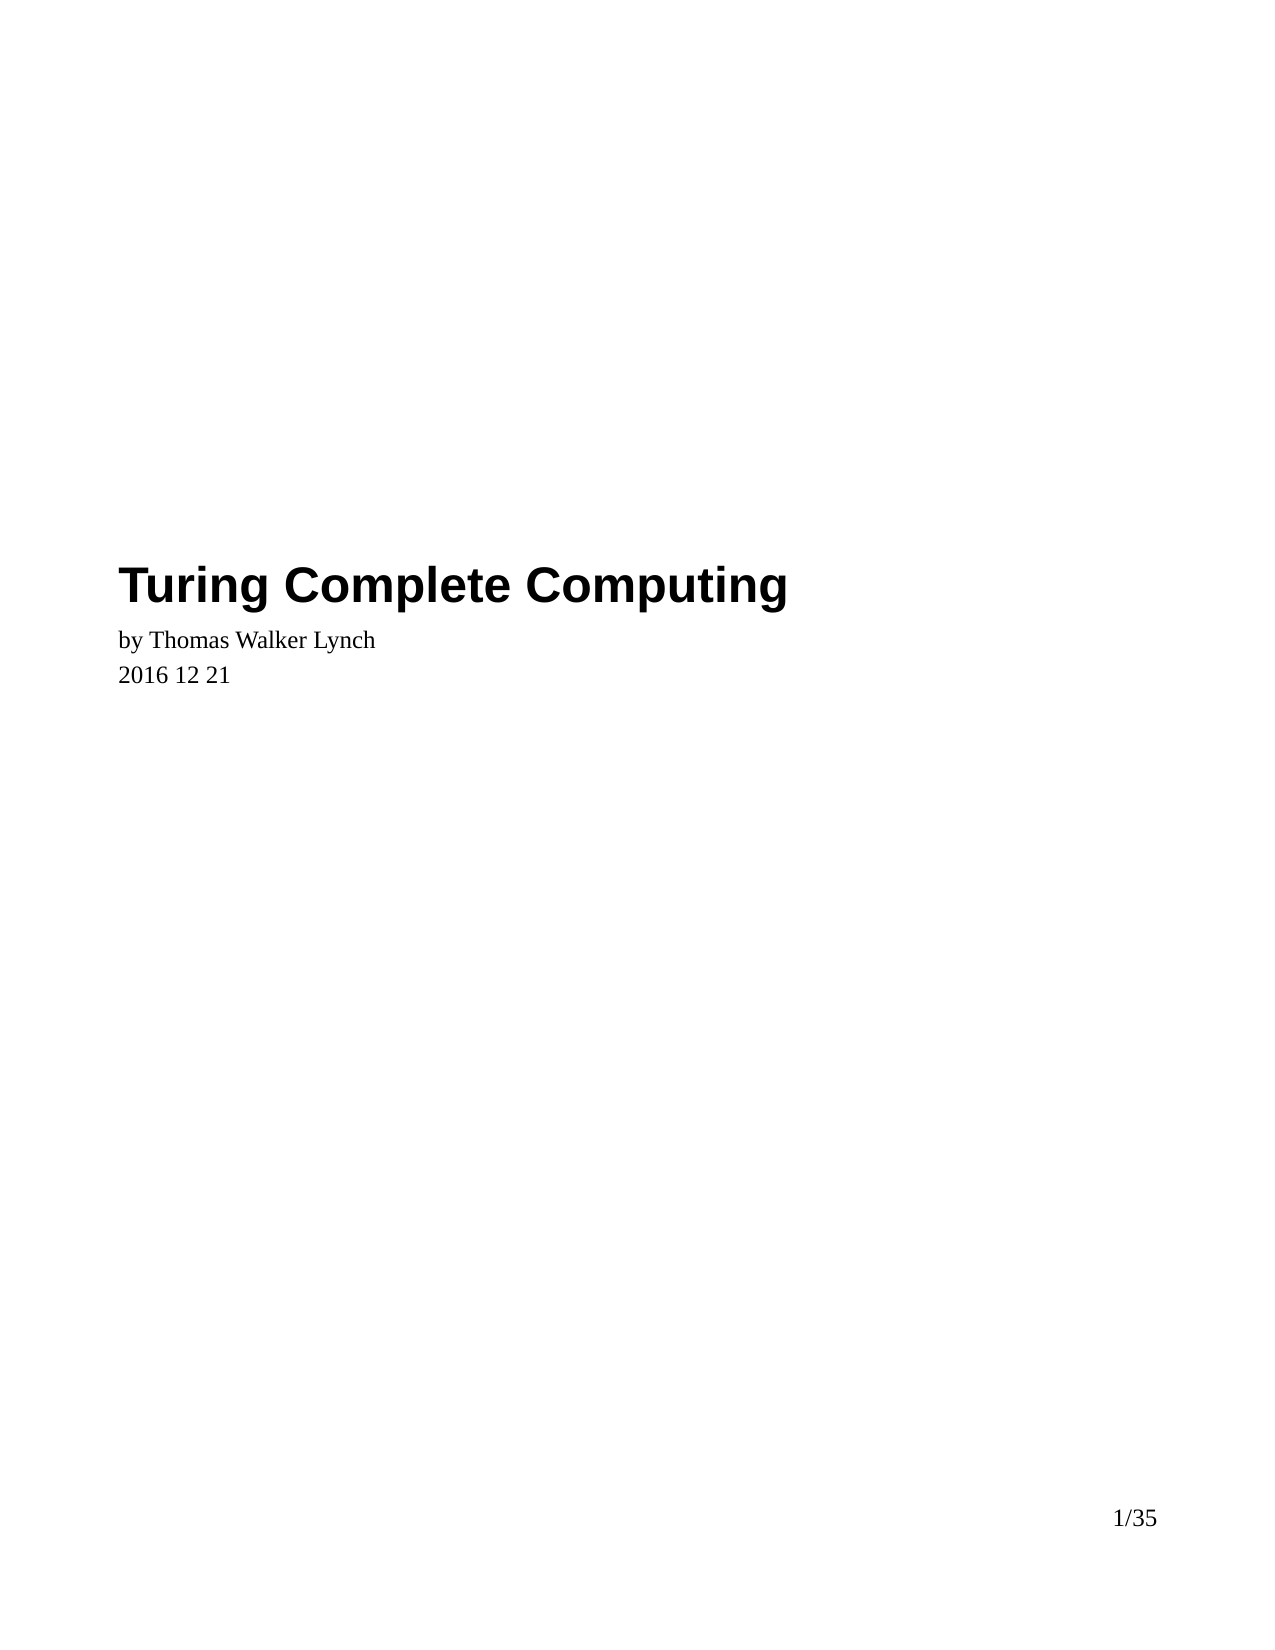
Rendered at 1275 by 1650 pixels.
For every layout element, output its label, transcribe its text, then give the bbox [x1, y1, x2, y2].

title Turing Complete Computing [118, 556, 1157, 613]
text by Thomas Walker Lynch 2016 12 21 [118, 626, 1157, 689]
